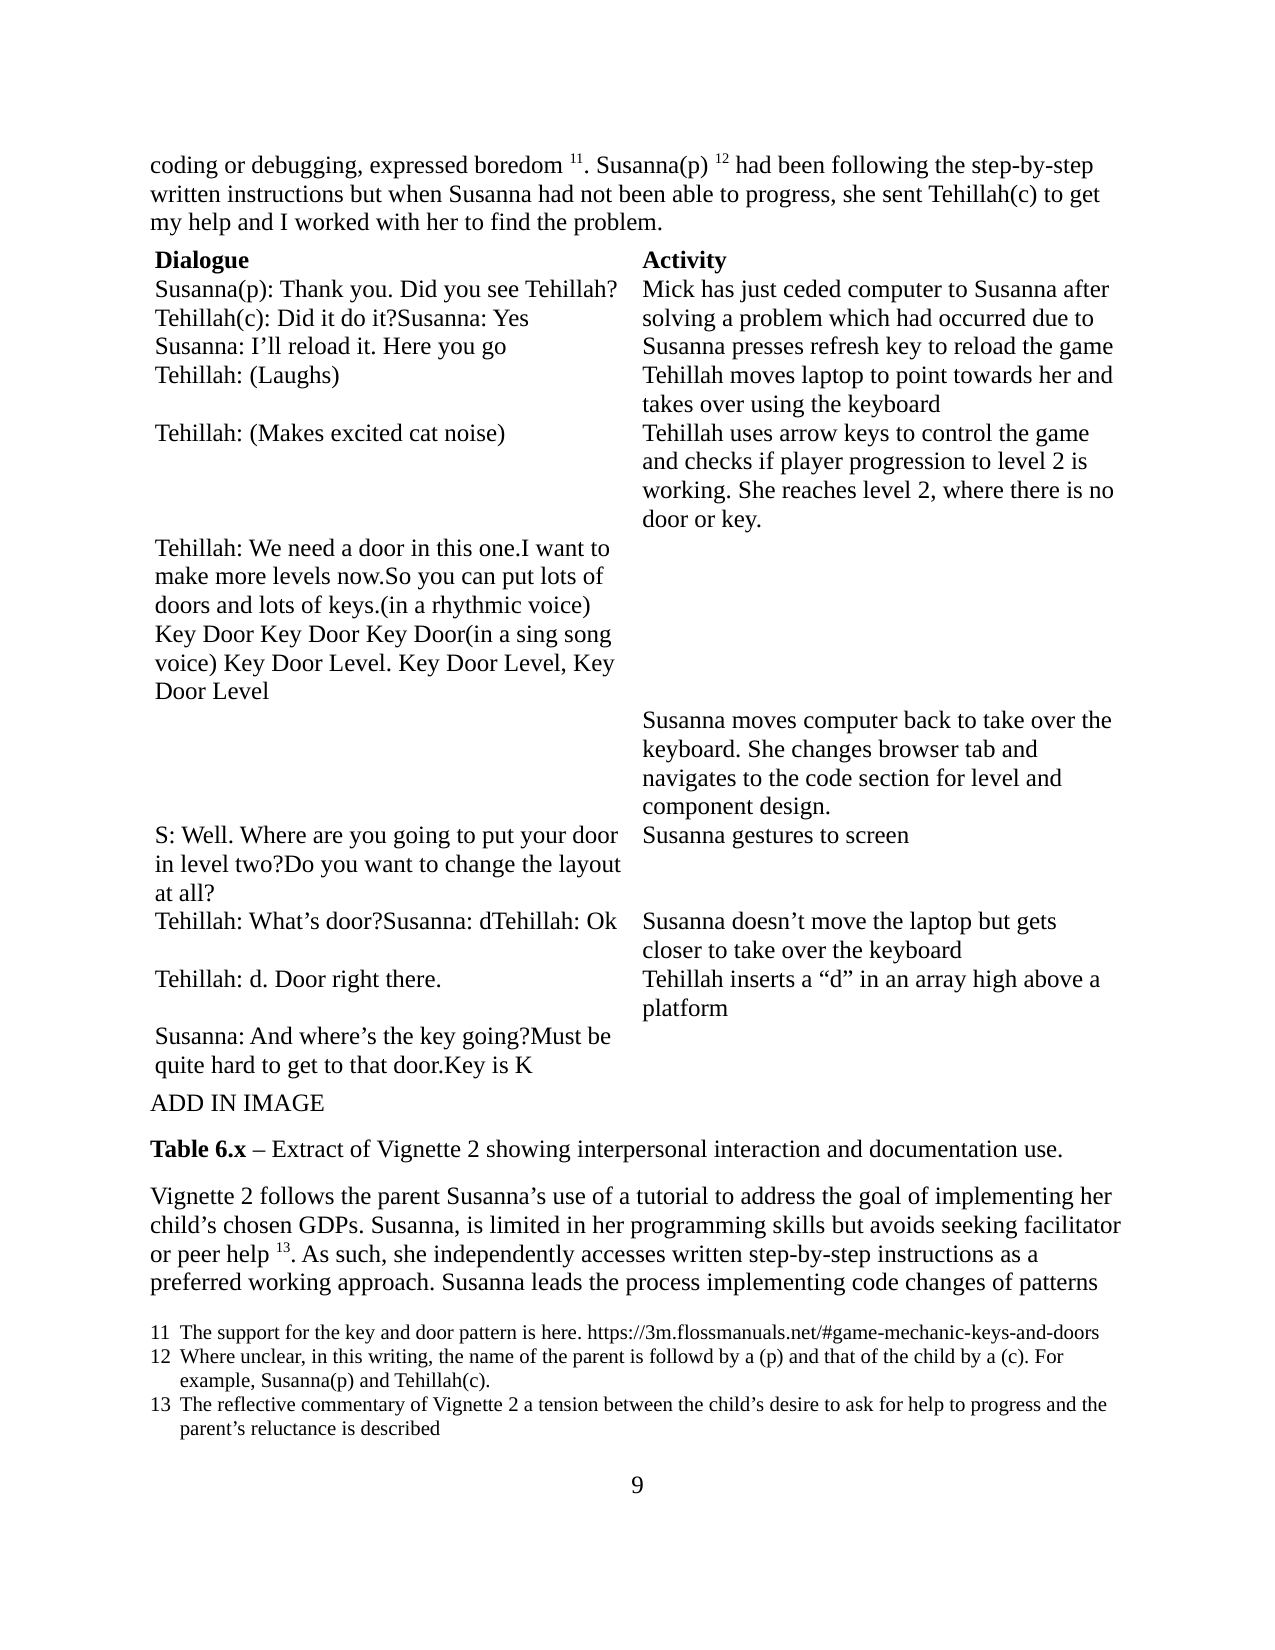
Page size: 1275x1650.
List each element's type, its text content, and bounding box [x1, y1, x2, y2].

table_cell Susanna doesn’t move the laptop but gets closer to take over the keyboard [638, 906, 1125, 964]
table_cell Tehillah: (Makes excited cat noise) [150, 418, 637, 533]
table_cell Susanna presses refresh key to reload the game [638, 331, 1125, 360]
table_cell [638, 1021, 1125, 1079]
text Where unclear, in this writing, the name of the parent is followd by a (p) and that of the child by a (c). For example, Susanna(p) and Tehillah(c). [150, 1344, 1125, 1392]
text The reflective commentary of Vignette 2 a tension between the child’s desire to ask for help to progress and the parent’s reluctance is described [150, 1392, 1125, 1440]
table_cell Mick has just ceded computer to Susanna after solving a problem which had occurred due to [638, 274, 1125, 331]
table_cell Tehillah: What’s door?Susanna: dTehillah: Ok [150, 906, 637, 964]
table_cell Tehillah uses arrow keys to control the game and checks if player progression to level 2 is working. She reaches level 2, where there is no door or key. [638, 418, 1125, 533]
table_cell Tehillah inserts a “d” in an array high above a platform [638, 964, 1125, 1021]
table_cell Susanna moves computer back to take over the keyboard. She changes browser tab and navigates to the code section for level and component design. [638, 705, 1125, 820]
table_cell [638, 533, 1125, 705]
text The support for the key and door pattern is here. https://3m.flossmanuals.net/#game-mechanic-keys-and-doors [150, 1320, 1125, 1344]
table_cell Susanna: And where’s the key going?Must be quite hard to get to that door.Key is K [150, 1021, 637, 1079]
text ADD IN IMAGE [150, 1088, 1125, 1117]
table_cell Susanna(p): Thank you. Did you see Tehillah?Tehillah(c): Did it do it?Susanna: Yes [150, 274, 637, 331]
text Table 6.x – Extract of Vignette 2 showing interpersonal interaction and documentation use. [150, 1134, 1125, 1163]
table_cell Tehillah moves laptop to point towards her and takes over using the keyboard [638, 360, 1125, 418]
table_cell Susanna: I’ll reload it. Here you go [150, 331, 637, 360]
table_cell Tehillah: We need a door in this one.I want to make more levels now.So you can put lots of doors and lots of keys.(in a rhythmic voice) Key Door Key Door Key Door(in a sing song voice) Key Door Level. Key Door Level, Key Door Level [150, 533, 637, 705]
table_cell [150, 705, 637, 820]
table_cell S: Well. Where are you going to put your door in level two?Do you want to change the layout at all? [150, 820, 637, 906]
table_cell Tehillah: (Laughs) [150, 360, 637, 418]
text Vignette 2 follows the parent Susanna’s use of a tutorial to address the goal of implementing her child’s chosen GDPs. Susanna, is limited in her programming skills but avoids seeking facilitator or peer help . As such, she independently accesses written step-by-step instructions as a preferred working approach. Susanna leads the process implementing code changes of patterns [150, 1181, 1125, 1296]
table_header Activity [638, 245, 1125, 274]
table_cell Tehillah: d. Door right there. [150, 964, 637, 1021]
text coding or debugging, expressed boredom . Susanna(p) had been following the step-by-step written instructions but when Susanna had not been able to progress, she sent Tehillah(c) to get my help and I worked with her to find the problem. [150, 150, 1125, 236]
table_header Dialogue [150, 245, 637, 274]
table_cell Susanna gestures to screen [638, 820, 1125, 906]
